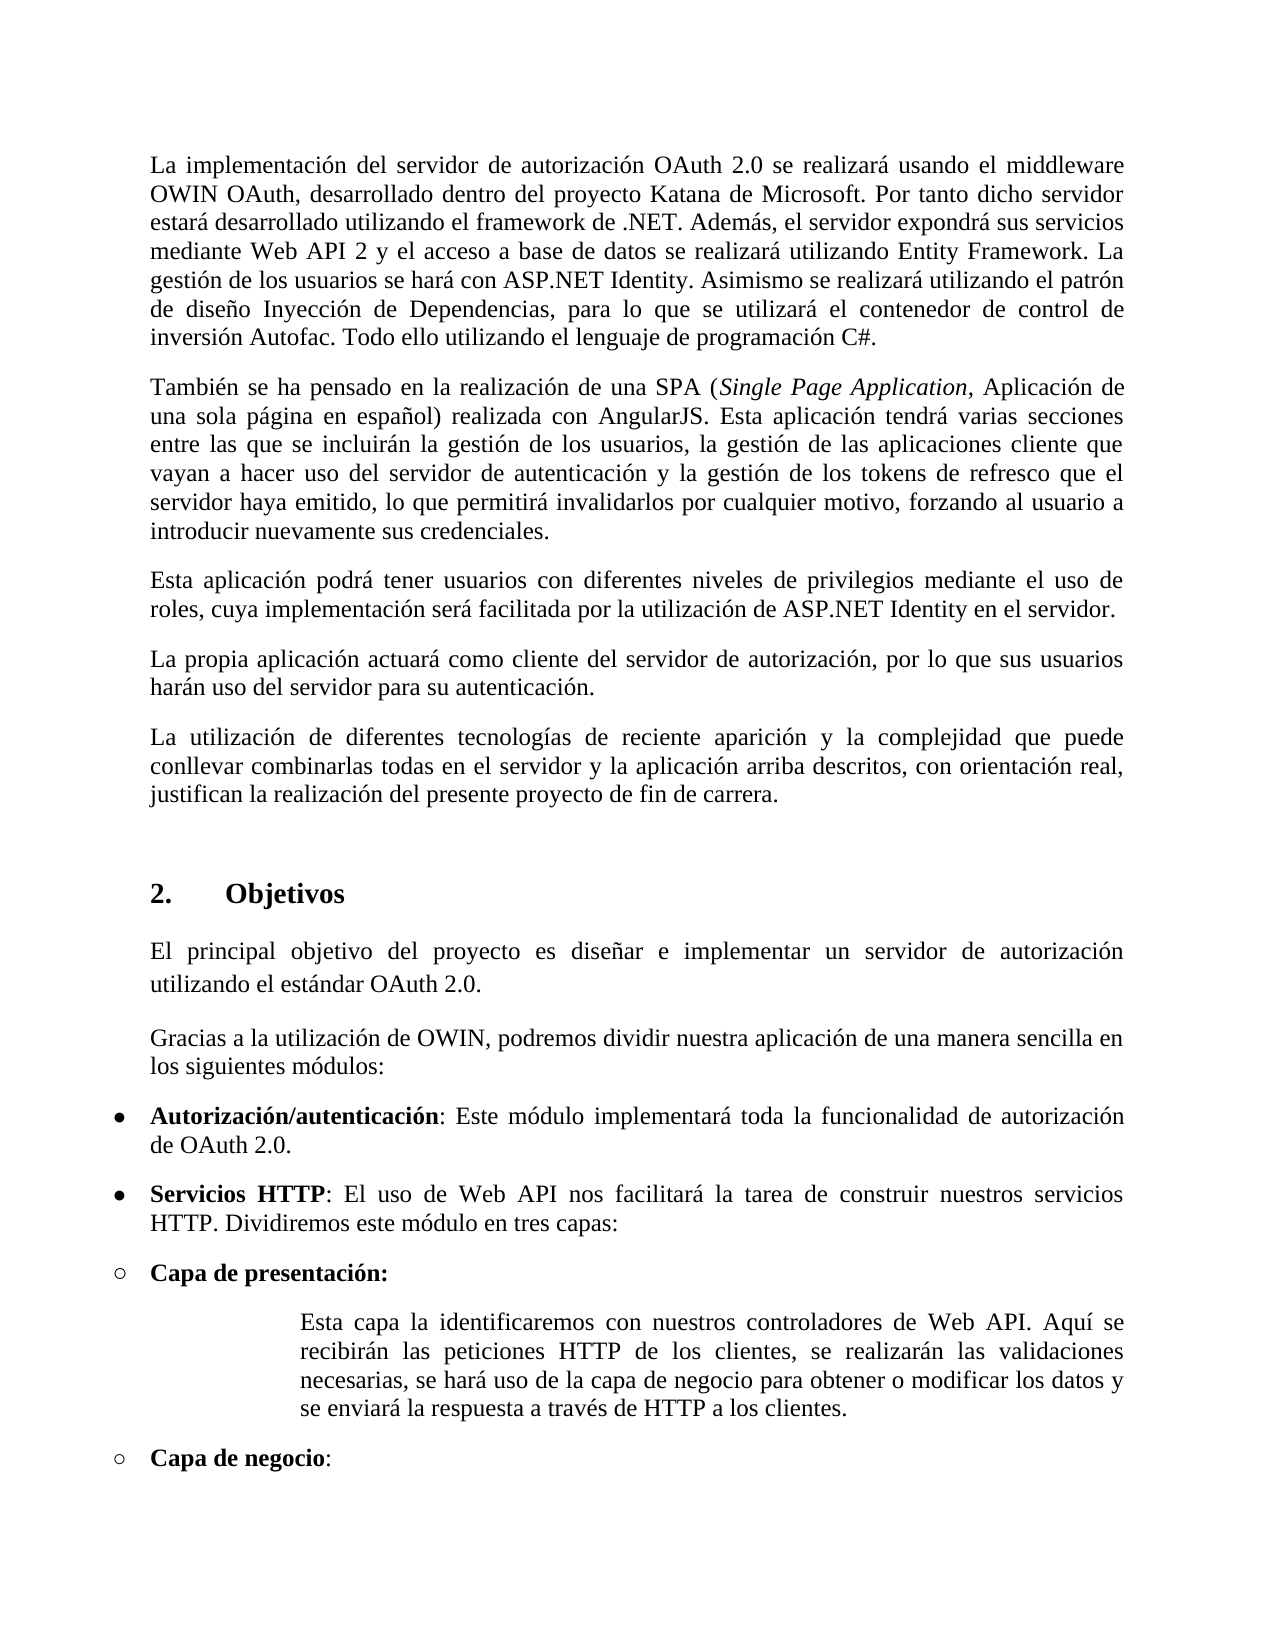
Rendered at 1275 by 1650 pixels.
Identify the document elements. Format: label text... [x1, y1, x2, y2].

text Esta capa la identificaremos con nuestros controladores de Web API. Aquí se recibirán las peticiones HTTP de los clientes, se realizarán las validaciones necesarias, se hará uso de la capa de negocio para obtener o modificar los datos y se enviará la respuesta a través de HTTP a los clientes. [300, 1307, 1125, 1422]
text Gracias a la utilización de OWIN, podremos dividir nuestra aplicación de una manera sencilla en los siguientes módulos: [150, 1023, 1125, 1080]
list Capa de negocio: [112, 1443, 1125, 1472]
text La propia aplicación actuará como cliente del servidor de autorización, por lo que sus usuarios harán uso del servidor para su autenticación. [150, 644, 1125, 701]
list Autorización/autenticación: Este módulo implementará toda la funcionalidad de autorización de OAuth 2.0. [112, 1101, 1125, 1158]
text La utilización de diferentes tecnologías de reciente aparición y la complejidad que puede conllevar combinarlas todas en el servidor y la aplicación arriba descritos, con orientación real, justifican la realización del presente proyecto de fin de carrera. [150, 722, 1125, 808]
list Objetivos [150, 876, 1125, 910]
text La implementación del servidor de autorización OAuth 2.0 se realizará usando el middleware OWIN OAuth, desarrollado dentro del proyecto Katana de Microsoft. Por tanto dicho servidor estará desarrollado utilizando el framework de .NET. Además, el servidor expondrá sus servicios mediante Web API 2 y el acceso a base de datos se realizará utilizando Entity Framework. La gestión de los usuarios se hará con ASP.NET Identity. Asimismo se realizará utilizando el patrón de diseño Inyección de Dependencias, para lo que se utilizará el contenedor de control de inversión Autofac. Todo ello utilizando el lenguaje de programación C#. [150, 150, 1125, 351]
list Servicios HTTP: El uso de Web API nos facilitará la tarea de construir nuestros servicios HTTP. Dividiremos este módulo en tres capas: [112, 1179, 1125, 1237]
text El principal objetivo del proyecto es diseñar e implementar un servidor de autorización utilizando el estándar OAuth 2.0. [150, 936, 1125, 997]
text Esta aplicación podrá tener usuarios con diferentes niveles de privilegios mediante el uso de roles, cuya implementación será facilitada por la utilización de ASP.NET Identity en el servidor. [150, 565, 1125, 623]
list Capa de presentación: [112, 1258, 1125, 1286]
text También se ha pensado en la realización de una SPA (Single Page Application, Aplicación de una sola página en español) realizada con AngularJS. Esta aplicación tendrá varias secciones entre las que se incluirán la gestión de los usuarios, la gestión de las aplicaciones cliente que vayan a hacer uso del servidor de autenticación y la gestión de los tokens de refresco que el servidor haya emitido, lo que permitirá invalidarlos por cualquier motivo, forzando al usuario a introducir nuevamente sus credenciales. [150, 372, 1125, 544]
